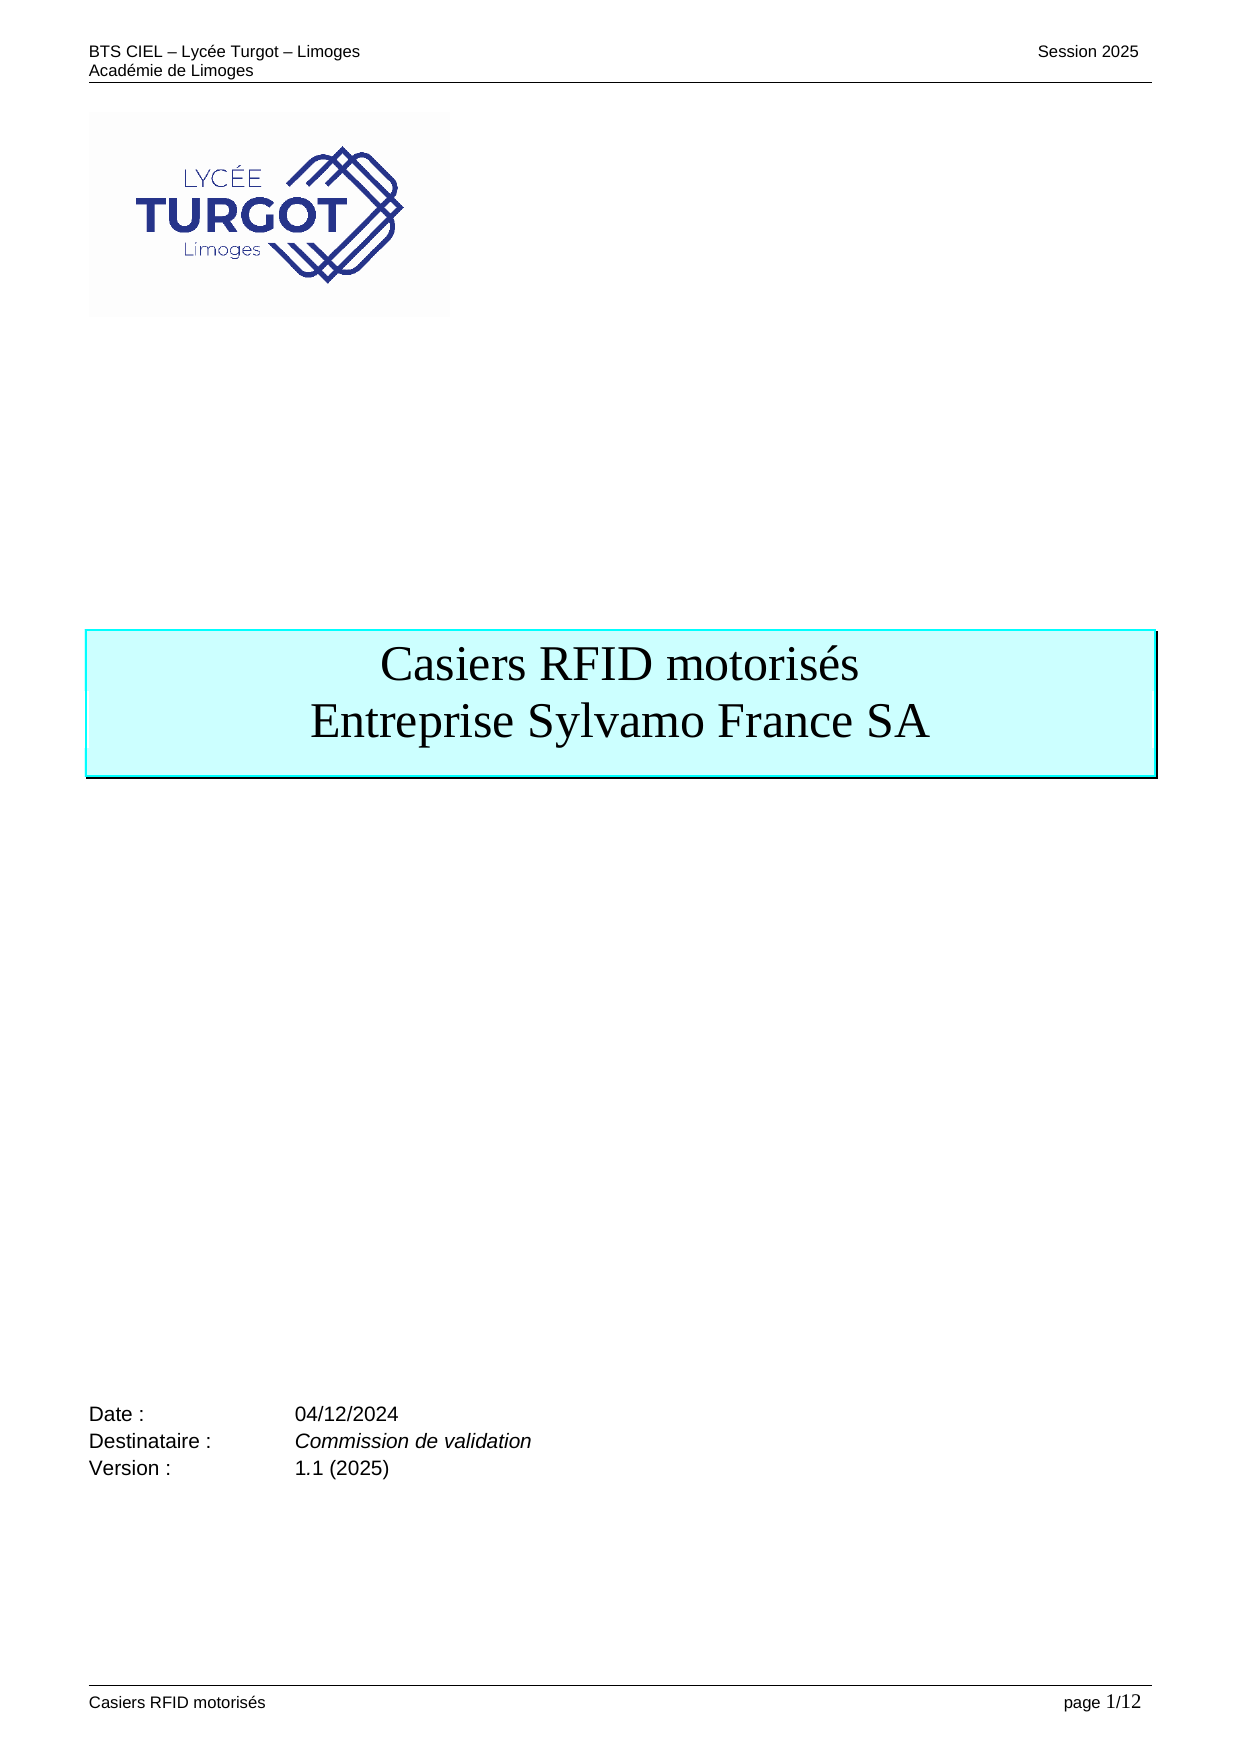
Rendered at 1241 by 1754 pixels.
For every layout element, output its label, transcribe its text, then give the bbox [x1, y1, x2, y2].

text Entreprise Sylvamo France SA [89, 691, 1152, 744]
text Date : 04/12/2024 [89, 1402, 1152, 1426]
text Version : 1.1 (2025) [89, 1456, 1152, 1480]
text Casiers RFID motorisés [87, 631, 1154, 691]
picture [88, 112, 451, 317]
text Destinataire : Commission de validation [89, 1429, 1152, 1453]
